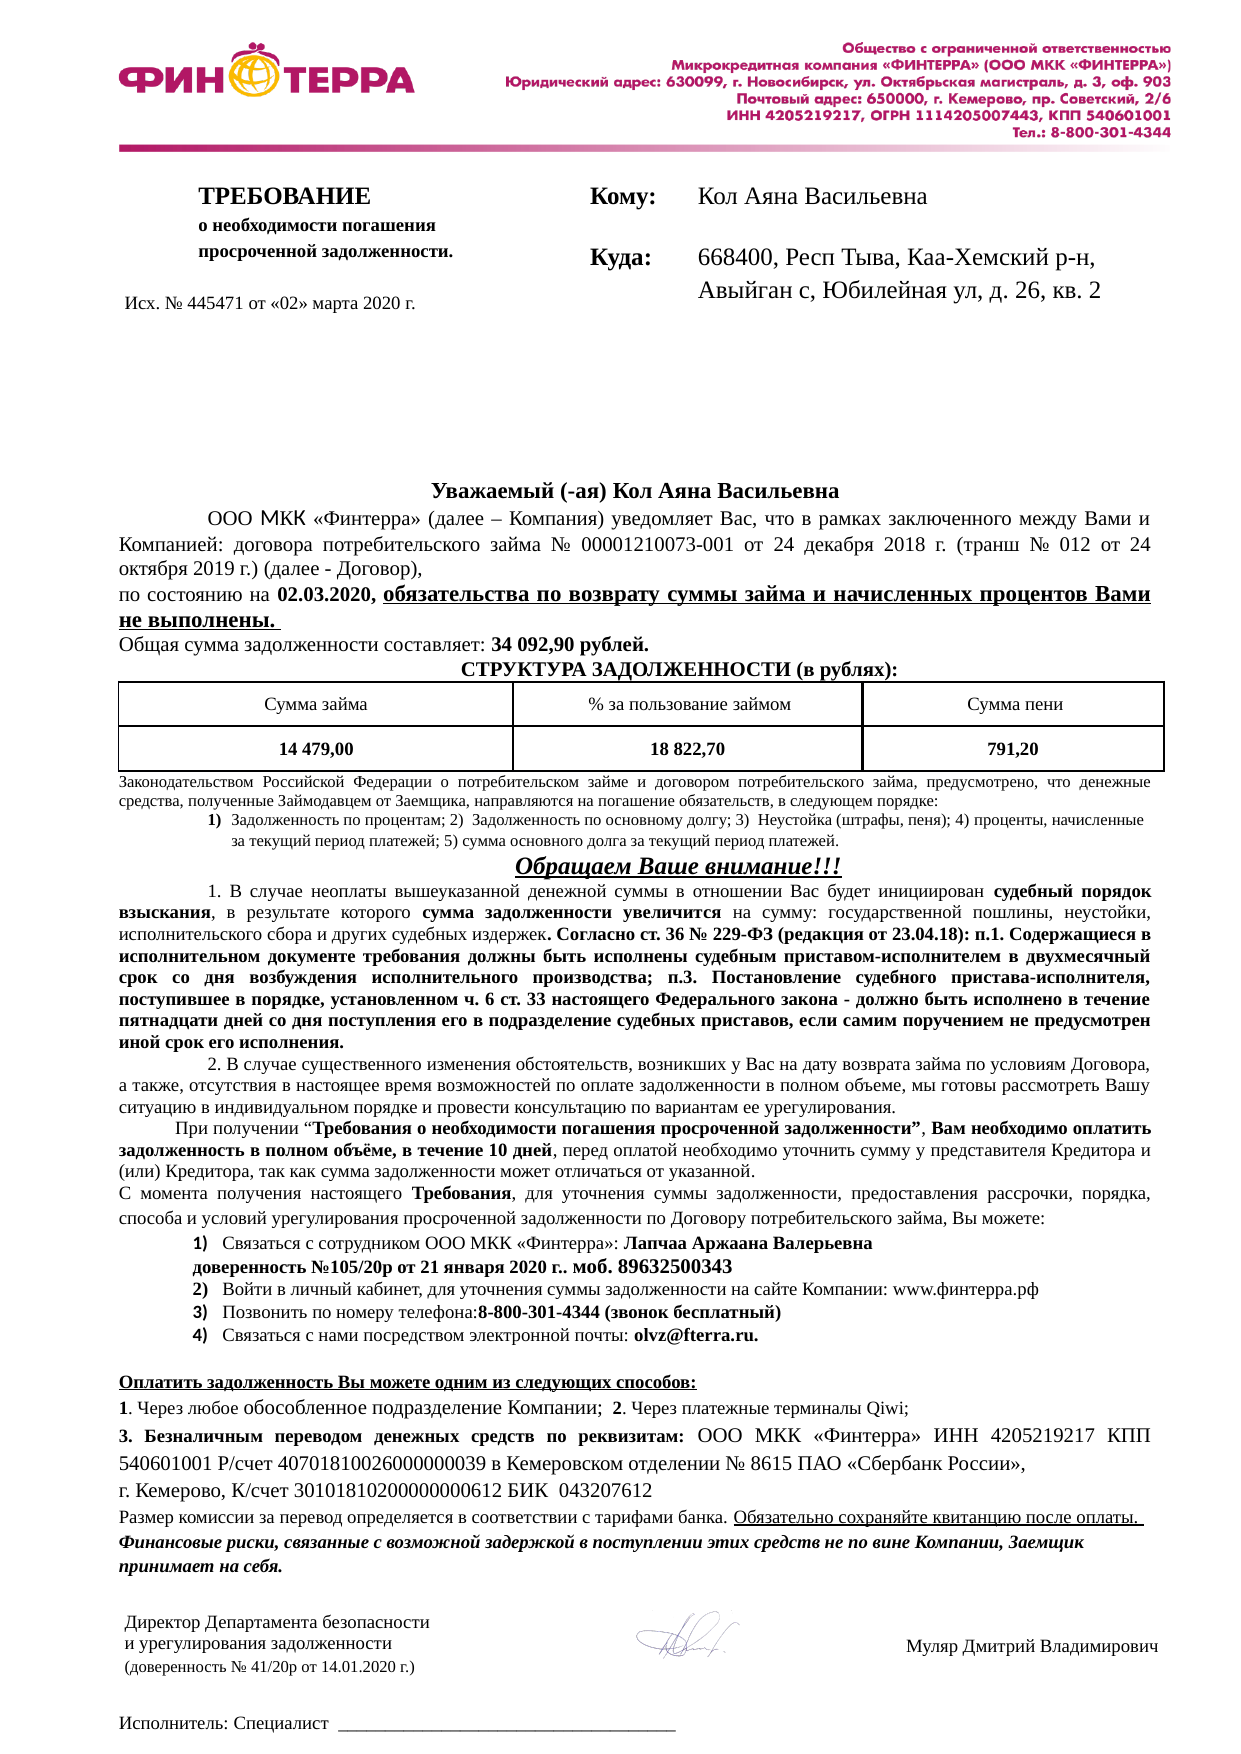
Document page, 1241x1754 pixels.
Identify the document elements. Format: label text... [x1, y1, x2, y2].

text г. Кемерово, К/счет 30101810200000000612 БИК 043207612 [118, 1478, 1152, 1502]
table_header Сумма пени [864, 683, 1163, 725]
table_header Сумма займа [119, 683, 512, 725]
text С момента получения настоящего Требования, для уточнения суммы задолженности, предоставления рассрочки, порядка, способа и условий урегулирования просроченной задолженности по Договору потребительского займа, Вы можете: [118, 1182, 1152, 1228]
text по состоянию на 02.03.2020, обязательства по возврату суммы займа и начисленных процентов Вами не выполнены. [118, 580, 1152, 632]
table_cell Куда: [584, 236, 692, 398]
list Связаться с нами посредством электронной почты: olvz@fterra.ru. [192, 1323, 1152, 1346]
text Размер комиссии за перевод определяется в соответствии с тарифами банка. Обязательно сохраняйте квитанцию после оплаты. Финансовые риски, связанные с возможной задержкой в поступлении этих средств не по вине Компании, Заемщик принимает на себя. [118, 1506, 1152, 1577]
text При получении “Требования о необходимости погашения просроченной задолженности”, Вам необходимо оплатить задолженность в полном объёме, в течение 10 дней, перед оплатой необходимо уточнить сумму у представителя Кредитора и (или) Кредитора, так как сумма задолженности может отличаться от указанной. [118, 1117, 1152, 1182]
table_header [570, 1605, 807, 1687]
list Позвонить по номеру телефона:8-800-301-4344 (звонок бесплатный) [192, 1300, 1152, 1323]
text доверенность №105/20р от 21 января 2020 г.. моб. 89632500343 [192, 1254, 1152, 1278]
text Законодательством Российской Федерации о потребительском займе и договором потребительского займа, предусмотрено, что денежные средства, полученные Займодавцем от Заемщика, направляются на погашение обязательств, в следующем порядке: [118, 772, 1152, 810]
table_cell 791,20 [864, 727, 1163, 769]
table_header % за пользование займом [514, 683, 861, 725]
text Общая сумма задолженности составляет: 34 092,90 рублей. [118, 632, 1152, 656]
table_cell 668400, Респ Тыва, Каа-Хемский р-н, Авыйган с, Юбилейная ул, д. 26, кв. 2 [692, 236, 1116, 398]
table_cell 14 479,00 [119, 727, 512, 769]
picture [635, 1610, 742, 1660]
picture [118, 42, 1171, 152]
list Связаться с сотрудником ООО МКК «Финтерра»: Лапчаа Аржаана Валерьевна [148, 1231, 1152, 1254]
text Оплатить задолженность Вы можете одним из следующих способов: [118, 1371, 1152, 1392]
text 2. В случае существенного изменения обстоятельств, возникших у Вас на дату возврата займа по условиям Договора, а также, отсутствия в настоящее время возможностей по оплате задолженности в полном объеме, мы готовы рассмотреть Вашу ситуацию в индивидуальном порядке и провести консультацию по вариантам ее урегулирования. [118, 1052, 1152, 1117]
text 3. Безналичным переводом денежных средств по реквизитам: ООО МКК «Финтерра» ИНН 4205219217 КПП 540601001 Р/счет 40701810026000000039 в Кемеровском отделении № 8615 ПАО «Сбербанк России», [118, 1423, 1152, 1474]
text Исполнитель: Специалист ____________________________________ [118, 1712, 1152, 1734]
table_header [1116, 175, 1169, 398]
table_header Кому: [584, 175, 692, 236]
table_header Кол Аяна Васильевна [692, 175, 1116, 236]
list Войти в личный кабинет, для уточнения суммы задолженности на сайте Компании: www.финтерра.рф [163, 1278, 1152, 1300]
table_cell 18 822,70 [514, 727, 861, 769]
list Задолженность по процентам; 2) Задолженность по основному долгу; 3) Неустойка (штрафы, пеня); 4) проценты, начисленные за текущий период платежей; 5) сумма основного долга за текущий период платежей. [207, 810, 1152, 850]
text 1. Через любое обособленное подразделение Компании; 2. Через платежные терминалы Qiwi; [118, 1395, 1152, 1419]
text Обращаем Ваше внимание!!! [118, 851, 1152, 880]
text Уважаемый (-ая) Кол Аяна Васильевна [118, 477, 1152, 503]
table_header ТРЕБОВАНИЕ о необходимости погашения просроченной задолженности. Исх. № 445471 от «02» марта 2020 г. [119, 175, 584, 398]
table_header Муляр Дмитрий Владимирович [807, 1605, 1164, 1687]
text СТРУКТУРА ЗАДОЛЖЕННОСТИ (в рублях): [118, 656, 1152, 681]
table_header Директор Департамента безопасности и урегулирования задолженности (доверенность № 41/20р от 14.01.2020 г.) [119, 1605, 570, 1687]
text 1. В случае неоплаты вышеуказанной денежной суммы в отношении Вас будет инициирован судебный порядок взыскания, в результате которого сумма задолженности увеличится на сумму: государственной пошлины, неустойки, исполнительского сбора и других судебных издержек. Согласно ст. 36 № 229-ФЗ (редакция от 23.04.18): п.1. Содержащиеся в исполнительном документе требования должны быть исполнены судебным приставом-исполнителем в двухмесячный срок со дня возбуждения исполнительного производства; п.3. Постановление судебного пристава-исполнителя, поступившее в порядке, установленном ч. 6 ст. 33 настоящего Федерального закона - должно быть исполнено в течение пятнадцати дней со дня поступления его в подразделение судебных приставов, если самим поручением не предусмотрен иной срок его исполнения. [118, 880, 1152, 1052]
text ООО МКК «Финтерра» (далее – Компания) уведомляет Вас, что в рамках заключенного между Вами и Компанией: договора потребительского займа № 00001210073-001 от 24 декабря 2018 г. (транш № 012 от 24 октября 2019 г.) (далее - Договор), [118, 503, 1152, 580]
